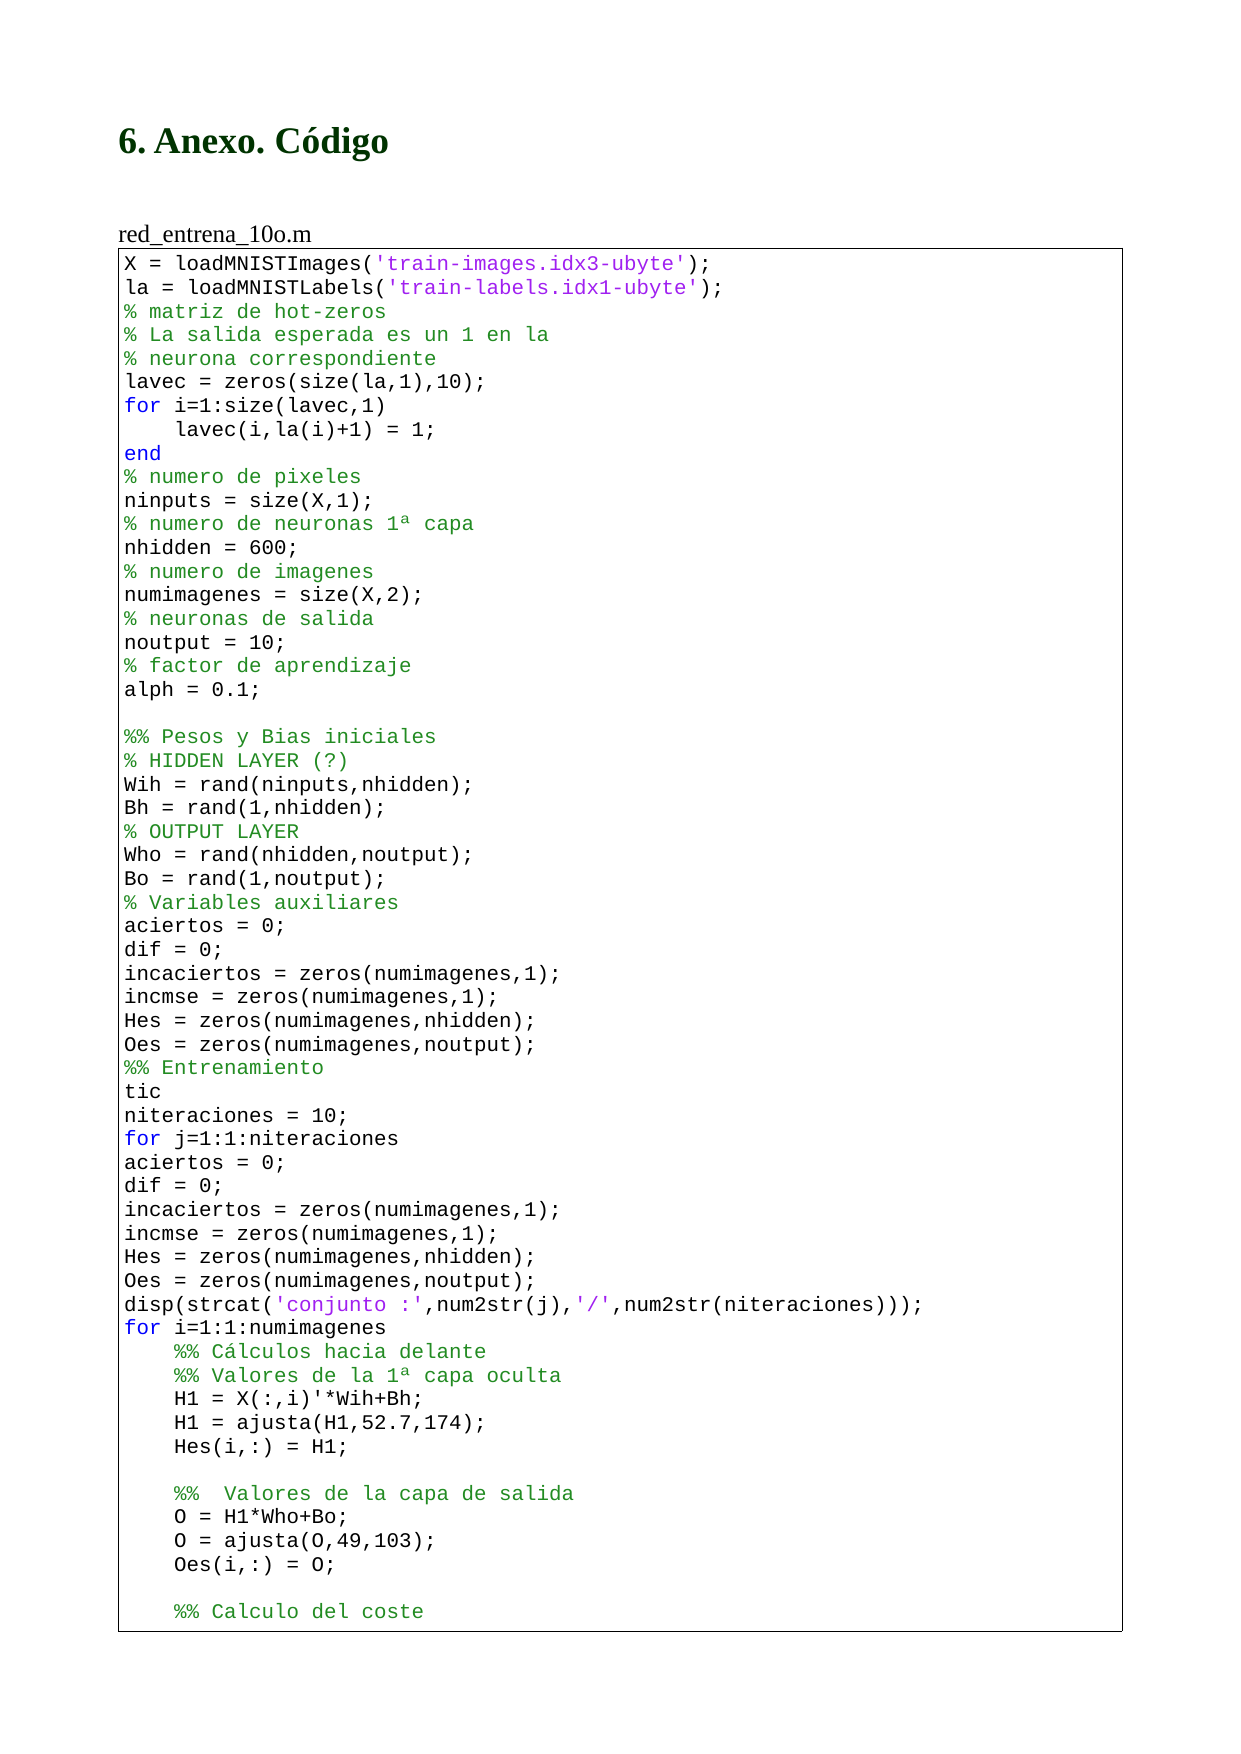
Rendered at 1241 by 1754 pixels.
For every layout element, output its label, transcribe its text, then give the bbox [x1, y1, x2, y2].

text red_entrena_10o.m [118, 219, 1122, 247]
table_header X = loadMNISTImages('train-images.idx3-ubyte'); la = loadMNISTLabels('train-labels.idx1-ubyte'); % matriz de hot-zeros % La salida esperada es un 1 en la % neurona correspondiente lavec = zeros(size(la,1),10); for i=1:size(lavec,1) lavec(i,la(i)+1) = 1; end % numero de pixeles ninputs = size(X,1); % numero de neuronas 1ª capa nhidden = 600; % numero de imagenes numimagenes = size(X,2); % neuronas de salida noutput = 10; % factor de aprendizaje alph = 0.1; %% Pesos y Bias iniciales % HIDDEN LAYER (?) Wih = rand(ninputs,nhidden); Bh = rand(1,nhidden); % OUTPUT LAYER Who = rand(nhidden,noutput); Bo = rand(1,noutput); % Variables auxiliares aciertos = 0; dif = 0; incaciertos = zeros(numimagenes,1); incmse = zeros(numimagenes,1); Hes = zeros(numimagenes,nhidden); Oes = zeros(numimagenes,noutput); %% Entrenamiento tic niteraciones = 10; for j=1:1:niteraciones aciertos = 0; dif = 0; incaciertos = zeros(numimagenes,1); incmse = zeros(numimagenes,1); Hes = zeros(numimagenes,nhidden); Oes = zeros(numimagenes,noutput); disp(strcat('conjunto :',num2str(j),'/',num2str(niteraciones))); for i=1:1:numimagenes %% Cálculos hacia delante %% Valores de la 1ª capa oculta H1 = X(:,i)'*Wih+Bh; H1 = ajusta(H1,52.7,174); Hes(i,:) = H1; %% Valores de la capa de salida O = H1*Who+Bo; O = ajusta(O,49,103); Oes(i,:) = O; %% Calculo del coste [119, 249, 1122, 1631]
text 6. Anexo. Código [118, 118, 1122, 161]
